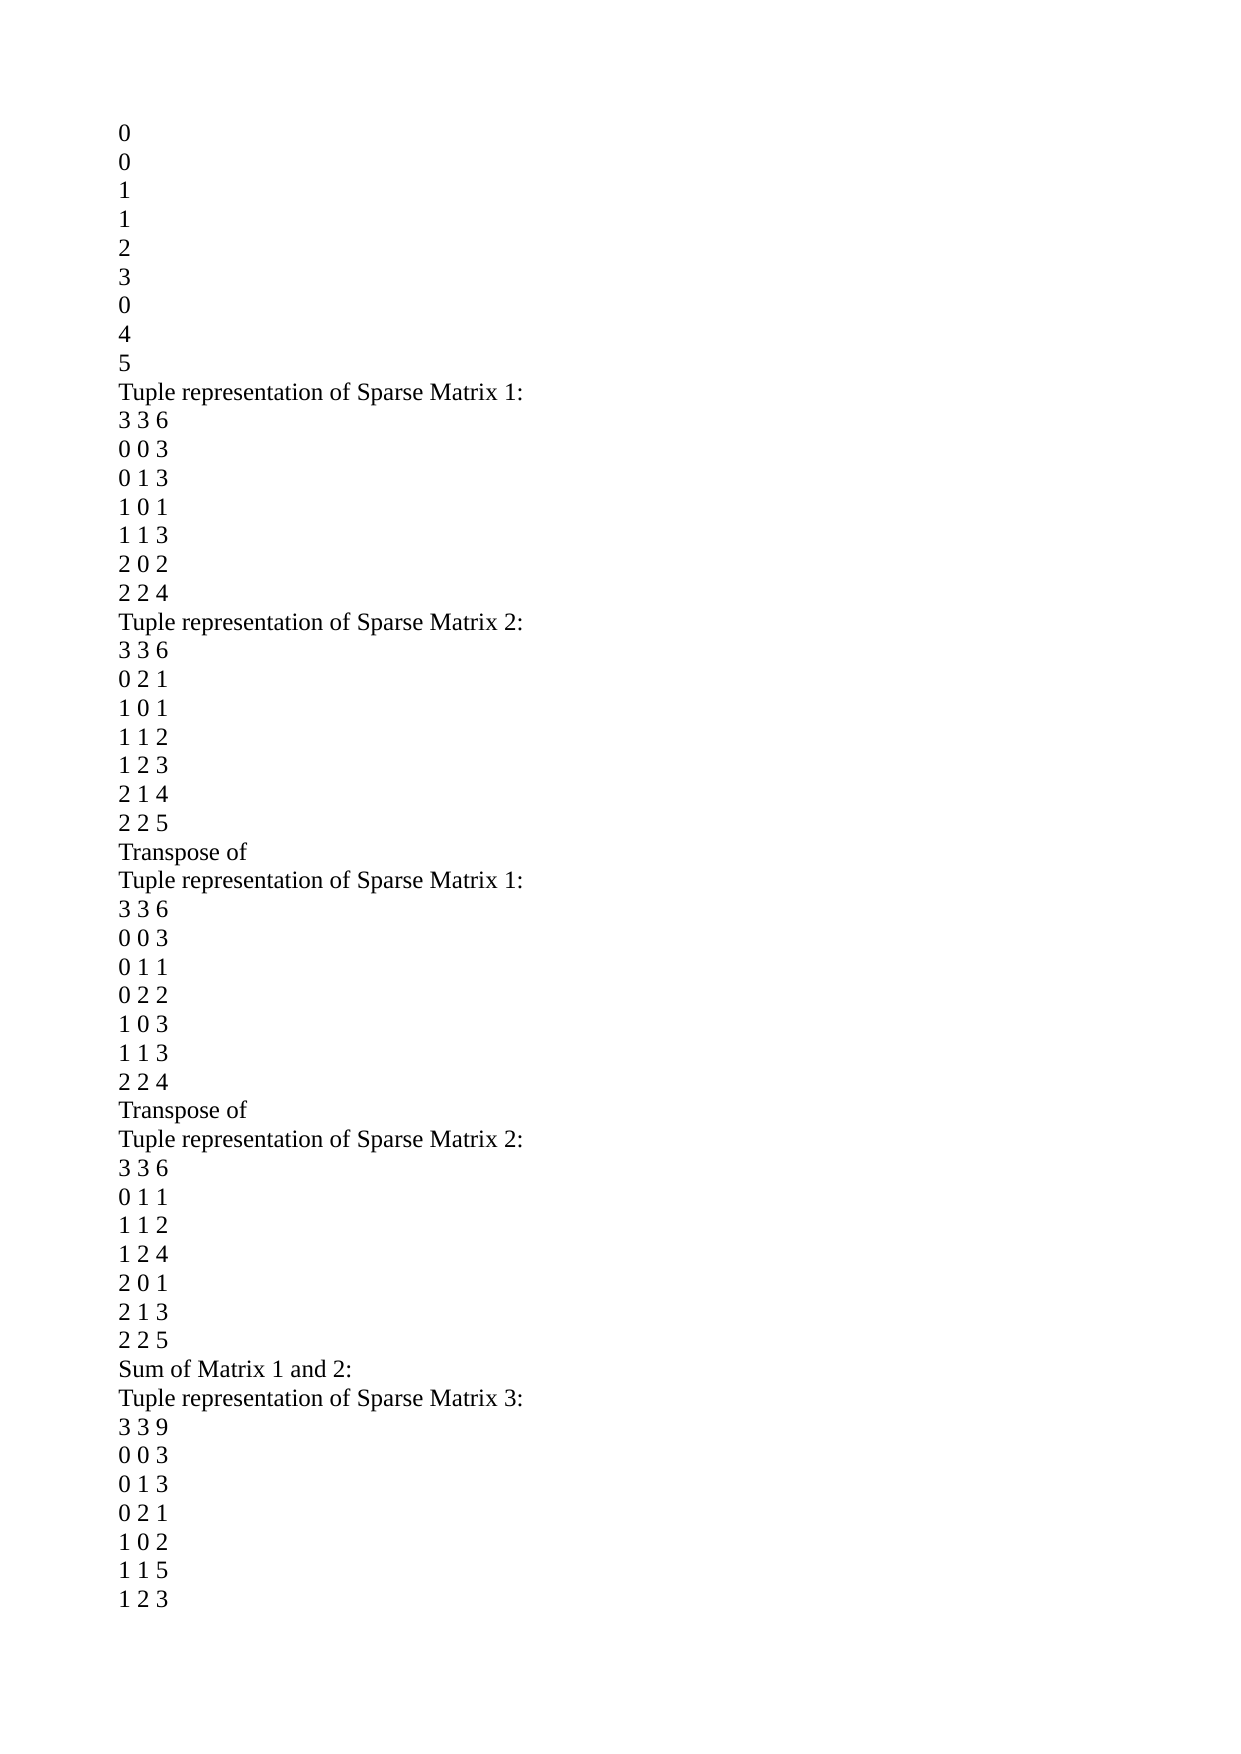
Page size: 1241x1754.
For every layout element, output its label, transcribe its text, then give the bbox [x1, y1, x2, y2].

text 0 0 3 [118, 923, 1122, 952]
text 0 1 1 [118, 1182, 1122, 1211]
text 2 2 5 [118, 808, 1122, 837]
text 1 1 2 [118, 1211, 1122, 1239]
text 2 0 1 [118, 1268, 1122, 1297]
text 2 0 2 [118, 549, 1122, 578]
text 0 0 3 [118, 1441, 1122, 1469]
text 2 1 4 [118, 779, 1122, 808]
text 3 3 6 [118, 894, 1122, 923]
text 1 2 4 [118, 1239, 1122, 1268]
text 1 2 3 [118, 1584, 1122, 1613]
text Tuple representation of Sparse Matrix 1: [118, 377, 1122, 406]
text 0 2 1 [118, 1498, 1122, 1527]
text Tuple representation of Sparse Matrix 1: [118, 866, 1122, 894]
text 1 1 3 [118, 1038, 1122, 1067]
text 3 3 9 [118, 1412, 1122, 1441]
text 1 1 2 [118, 722, 1122, 751]
text 2 2 4 [118, 578, 1122, 607]
text 3 3 6 [118, 406, 1122, 434]
text 0 1 1 [118, 952, 1122, 981]
text 0 [118, 118, 1122, 147]
text 2 [118, 233, 1122, 262]
text 1 [118, 176, 1122, 204]
text 3 [118, 262, 1122, 291]
text 5 [118, 348, 1122, 377]
text 4 [118, 319, 1122, 348]
text Tuple representation of Sparse Matrix 2: [118, 1124, 1122, 1153]
text 1 0 1 [118, 492, 1122, 521]
text 1 0 1 [118, 693, 1122, 722]
text 0 [118, 291, 1122, 319]
text 0 1 3 [118, 1469, 1122, 1498]
text Tuple representation of Sparse Matrix 3: [118, 1383, 1122, 1412]
text 3 3 6 [118, 1153, 1122, 1182]
text 1 0 2 [118, 1527, 1122, 1556]
text 1 1 3 [118, 521, 1122, 549]
text Tuple representation of Sparse Matrix 2: [118, 607, 1122, 636]
text 1 0 3 [118, 1009, 1122, 1038]
text 2 1 3 [118, 1297, 1122, 1326]
text 2 2 4 [118, 1067, 1122, 1096]
text 3 3 6 [118, 636, 1122, 664]
text Sum of Matrix 1 and 2: [118, 1354, 1122, 1383]
text 2 2 5 [118, 1326, 1122, 1354]
text 1 [118, 204, 1122, 233]
text 0 0 3 [118, 434, 1122, 463]
text 0 [118, 147, 1122, 176]
text 1 1 5 [118, 1556, 1122, 1584]
text Transpose of [118, 837, 1122, 866]
text 1 2 3 [118, 751, 1122, 779]
text Transpose of [118, 1096, 1122, 1124]
text 0 2 2 [118, 981, 1122, 1009]
text 0 1 3 [118, 463, 1122, 492]
text 0 2 1 [118, 664, 1122, 693]
